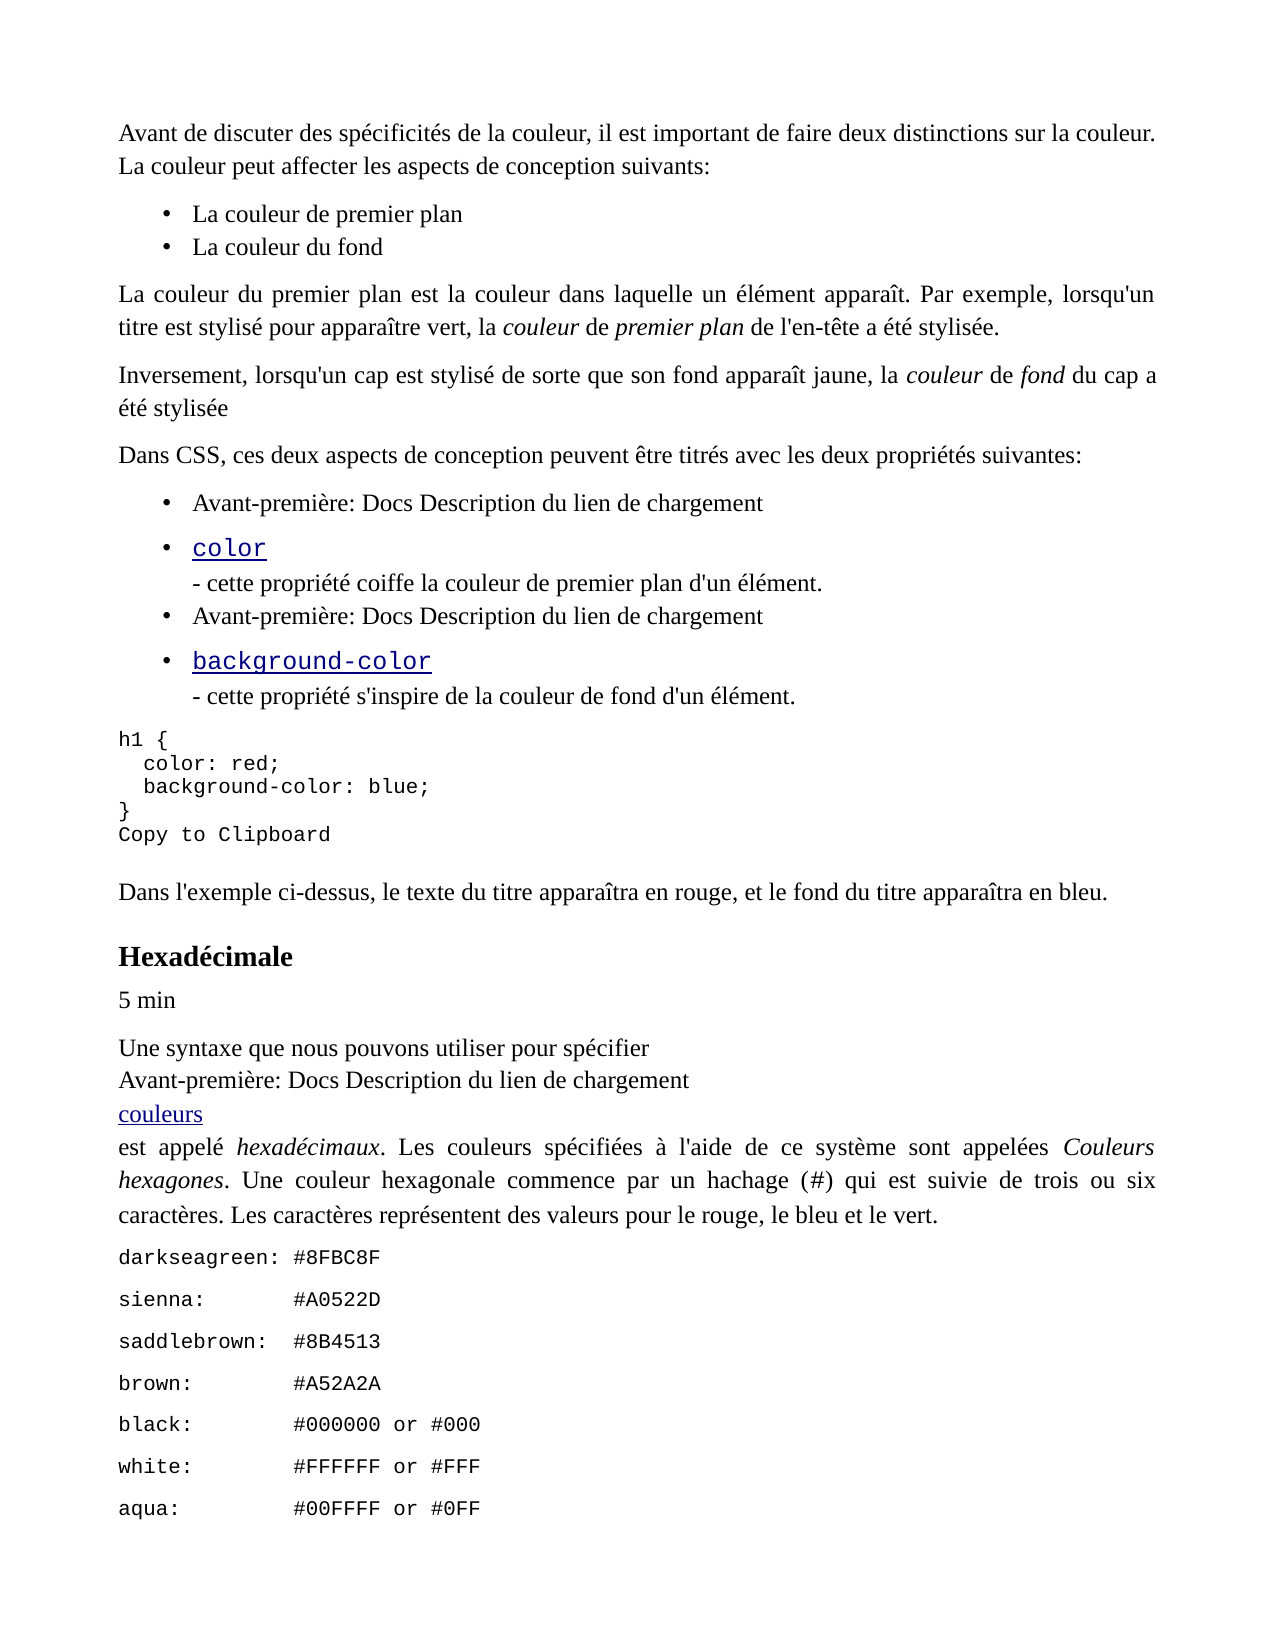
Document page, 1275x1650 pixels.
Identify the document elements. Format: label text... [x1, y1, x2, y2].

list color [162, 536, 1157, 564]
text Copy to Clipboard [118, 824, 1157, 847]
list La couleur du fond [162, 232, 1157, 261]
text } [118, 800, 1157, 824]
text Une syntaxe que nous pouvons utiliser pour spécifier [118, 1033, 1157, 1061]
text saddlebrown: #8B4513 [118, 1331, 1157, 1354]
text Avant de discuter des spécificités de la couleur, il est important de faire deux distinctions sur la couleur. La couleur peut affecter les aspects de conception suivants: [118, 118, 1157, 180]
text est appelé hexadécimaux. Les couleurs spécifiées à l'aide de ce système sont appelées Couleurs hexagones. Une couleur hexagonale commence par un hachage (#) qui est suivie de trois ou six caractères. Les caractères représentent des valeurs pour le rouge, le bleu et le vert. [118, 1132, 1157, 1228]
list Avant-première: Docs Description du lien de chargement [162, 601, 1157, 630]
text color: red; [118, 753, 1157, 776]
text couleurs [118, 1099, 1157, 1127]
text Avant-première: Docs Description du lien de chargement [118, 1066, 1157, 1094]
text h1 { [118, 729, 1157, 753]
text Inversement, lorsqu'un cap est stylisé de sorte que son fond apparaît jaune, la couleur de fond du cap a été stylisée [118, 360, 1157, 422]
text brown: #A52A2A [118, 1373, 1157, 1396]
text Dans l'exemple ci-dessus, le texte du titre apparaîtra en rouge, et le fond du titre apparaîtra en bleu. [118, 877, 1157, 906]
list - cette propriété s'inspire de la couleur de fond d'un élément. [162, 681, 1157, 710]
text darkseagreen: #8FBC8F [118, 1247, 1157, 1271]
text Dans CSS, ces deux aspects de conception peuvent être titrés avec les deux propriétés suivantes: [118, 441, 1157, 469]
subtitle Hexadécimale [118, 939, 1157, 972]
list - cette propriété coiffe la couleur de premier plan d'un élément. [162, 568, 1157, 597]
text background-color: blue; [118, 776, 1157, 800]
list background-color [162, 649, 1157, 677]
text La couleur du premier plan est la couleur dans laquelle un élément apparaît. Par exemple, lorsqu'un titre est stylisé pour apparaître vert, la couleur de premier plan de l'en-tête a été stylisée. [118, 279, 1157, 341]
text 5 min [118, 985, 1157, 1014]
text sienna: #A0522D [118, 1289, 1157, 1313]
text white: #FFFFFF or #FFF [118, 1456, 1157, 1480]
text aqua: #00FFFF or #0FF [118, 1498, 1157, 1522]
list La couleur de premier plan [162, 199, 1157, 227]
list Avant-première: Docs Description du lien de chargement [162, 488, 1157, 517]
text black: #000000 or #000 [118, 1414, 1157, 1438]
